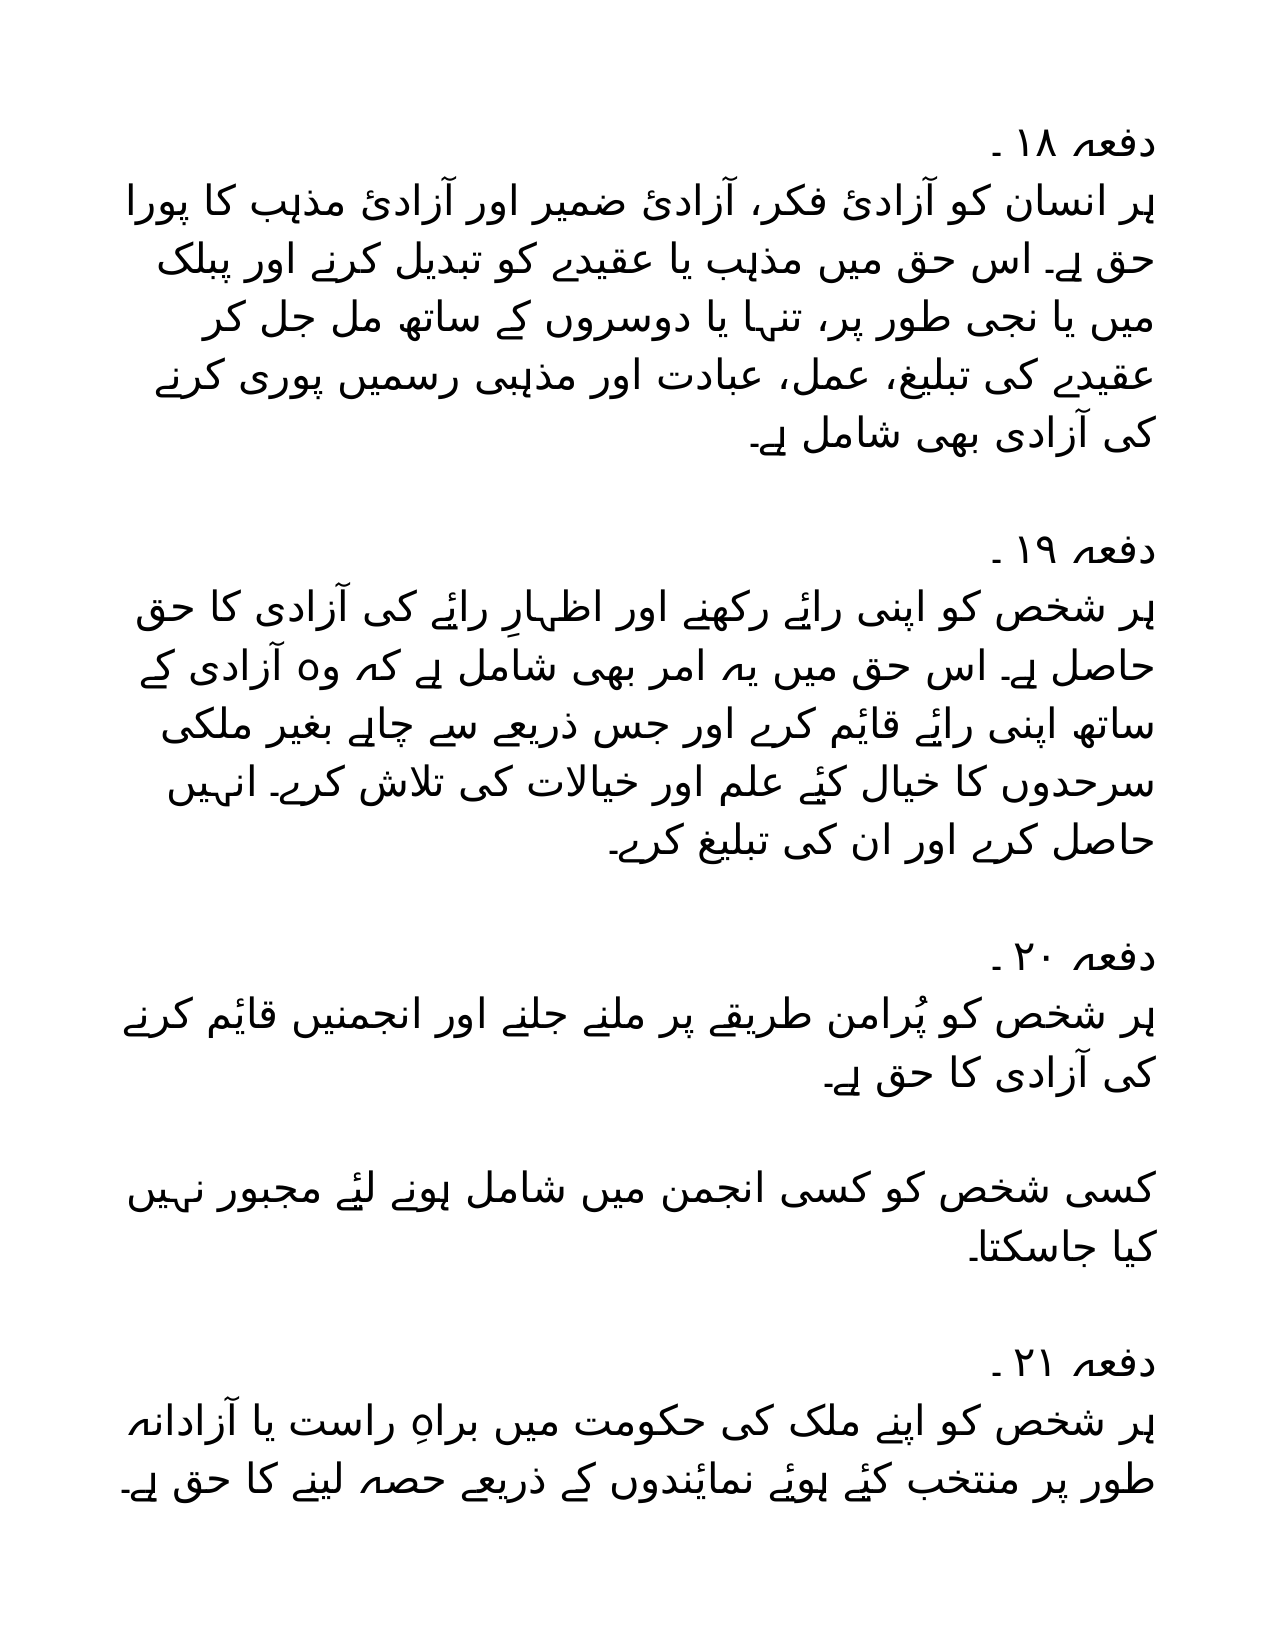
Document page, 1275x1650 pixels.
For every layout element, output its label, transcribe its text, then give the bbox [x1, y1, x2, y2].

text دفعہ ۲۱ ۔ [118, 1338, 1157, 1387]
text ہر شخص کو اپنی رایٔے رکھنے اور اظہارِ رایٔے کی آزادی کا حق حاصل ہے۔ اس حق میں یہ امر بھی شامل ہے کہ وہ آزادی کے ساتھ اپنی رایٔے قایٔم کرے اور جس ذریعے سے چاہے بغیر ملکی سرحدوں کا خیال کیٔے علم اور خیالات کی تلاش کرے۔ انہیں حاصل کرے اور ان کی تبلیغ کرے۔ [118, 583, 1157, 865]
text ہر شخص کو پُرامن طریقے پر ملنے جلنے اور انجمنیں قایٔم کرنے کی آزادی کا حق ہے۔ [118, 990, 1157, 1097]
text دفعہ ۱۸ ۔ [118, 118, 1157, 167]
text دفعہ ۲۰ ۔ [118, 932, 1157, 980]
text کسی شخص کو کسی انجمن میں شامل ہونے لیٔے مجبور نہیں کیا جاسکتا۔ [118, 1164, 1157, 1271]
text دفعہ ۱۹ ۔ [118, 525, 1157, 573]
text ہر انسان کو آزادیٔ فکر، آزادیٔ ضمیر اور آزادیٔ مذہب کا پورا حق ہے۔ اس حق میں مذہب یا عقیدے کو تبدیل کرنے اور پبلک میں یا نجی طور پر، تنہا یا دوسروں کے ساتھ مل جل کر عقیدے کی تبلیغ، عمل، عبادت اور مذہبی رسمیں پوری کرنے کی آزادی بھی شامل ہے۔ [118, 176, 1157, 458]
text ہر شخص کو اپنے ملک کی حکومت میں براہِ راست یا آزادانہ طور پر منتخب کیٔے ہویٔے نمایٔندوں کے ذریعے حصہ لینے کا حق ہے۔ [118, 1396, 1157, 1503]
